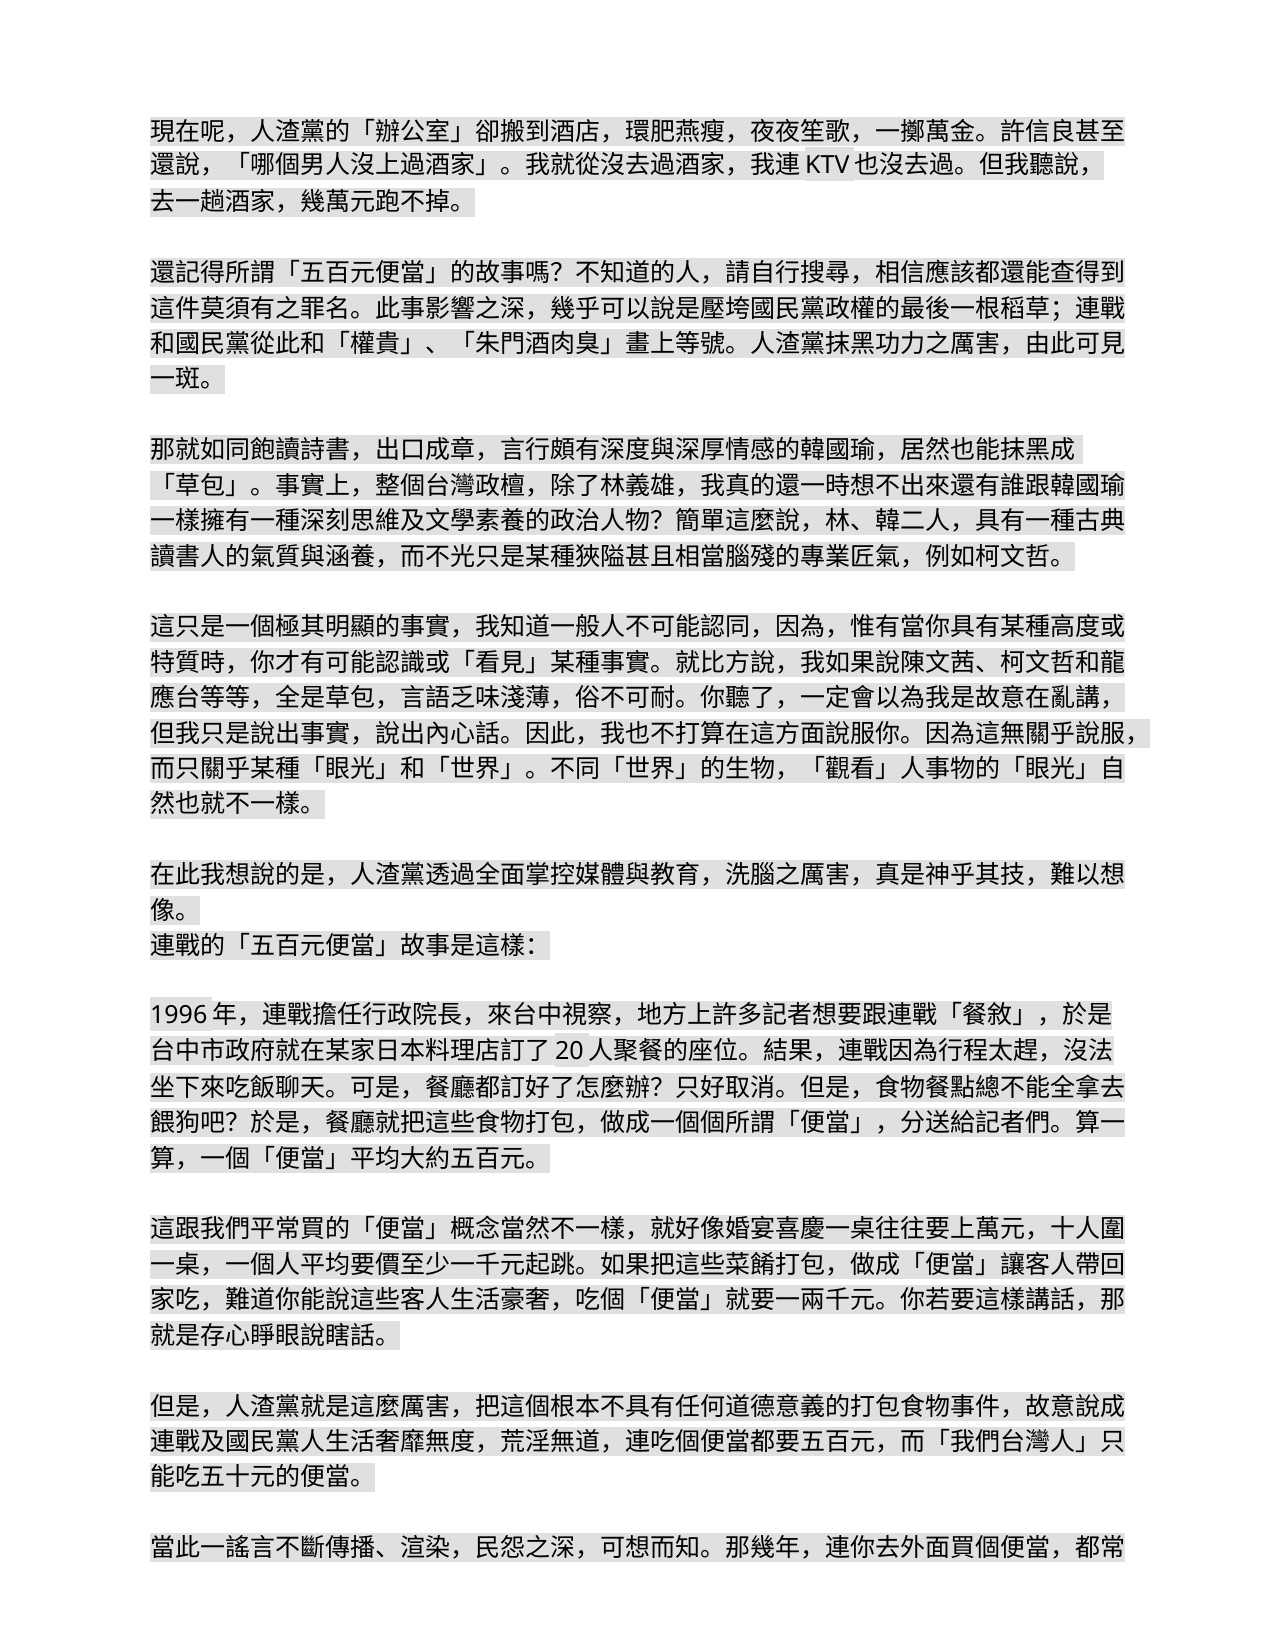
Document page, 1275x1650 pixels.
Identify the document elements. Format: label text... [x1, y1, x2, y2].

text 狗官出巡幾時休？ 陳真 2020. 10. 08. 過去黨外經常批評國民黨是權貴，總是說「我們一般人」風吹雨打艱苦過日子，騎機車，穿雨衣，吃路邊攤，而國民黨人卻個個威風八面，衣香鬢影，油頭粉面。 這是事實，但是，人渣黨搶到權力之後，卻比當年國民黨還更誇張百倍。 蔣經國時代，哪個政治人物敢大吃大喝？只能眾人合吃四菜一湯的梅花餐，吃不完還得打包，不能有一絲浪費；家裏甚至連冷氣都不敢吹，只能搖扇子，吹電扇。 現在呢，人渣黨的「辦公室」卻搬到酒店，環肥燕瘦，夜夜笙歌，一擲萬金。許信良甚至還說，「哪個男人沒上過酒家」。我就從沒去過酒家，我連KTV也沒去過。但我聽說，去一趟酒家，幾萬元跑不掉。 還記得所謂「五百元便當」的故事嗎？不知道的人，請自行搜尋，相信應該都還能查得到這件莫須有之罪名。此事影響之深，幾乎可以說是壓垮國民黨政權的最後一根稻草；連戰和國民黨從此和「權貴」、「朱門酒肉臭」畫上等號。人渣黨抹黑功力之厲害，由此可見一斑。 那就如同飽讀詩書，出口成章，言行頗有深度與深厚情感的韓國瑜，居然也能抹黑成 「草包」。事實上，整個台灣政檀，除了林義雄，我真的還一時想不出來還有誰跟韓國瑜一樣擁有一種深刻思維及文學素養的政治人物？簡單這麼說，林、韓二人，具有一種古典讀書人的氣質與涵養，而不光只是某種狹隘甚且相當腦殘的專業匠氣，例如柯文哲。 這只是一個極其明顯的事實，我知道一般人不可能認同，因為，惟有當你具有某種高度或特質時，你才有可能認識或「看見」某種事實。就比方說，我如果說陳文茜、柯文哲和龍應台等等，全是草包，言語乏味淺薄，俗不可耐。你聽了，一定會以為我是故意在亂講，但我只是說出事實，說出內心話。因此，我也不打算在這方面說服你。因為這無關乎說服，而只關乎某種「眼光」和「世界」。不同「世界」的生物，「觀看」人事物的「眼光」自然也就不一樣。 在此我想說的是，人渣黨透過全面掌控媒體與教育，洗腦之厲害，真是神乎其技，難以想像。 連戰的「五百元便當」故事是這樣： 1996年，連戰擔任行政院長，來台中視察，地方上許多記者想要跟連戰「餐敘」，於是台中市政府就在某家日本料理店訂了20人聚餐的座位。結果，連戰因為行程太趕，沒法坐下來吃飯聊天。可是，餐廳都訂好了怎麼辦？只好取消。但是，食物餐點總不能全拿去餵狗吧？於是，餐廳就把這些食物打包，做成一個個所謂「便當」，分送給記者們。算一算，一個「便當」平均大約五百元。 這跟我們平常買的「便當」概念當然不一樣，就好像婚宴喜慶一桌往往要上萬元，十人圍一桌，一個人平均要價至少一千元起跳。如果把這些菜餚打包，做成「便當」讓客人帶回家吃，難道你能說這些客人生活豪奢，吃個「便當」就要一兩千元。你若要這樣講話，那就是存心睜眼說瞎話。 但是，人渣黨就是這麼厲害，把這個根本不具有任何道德意義的打包食物事件，故意說成連戰及國民黨人生活奢靡無度，荒淫無道，連吃個便當都要五百元，而「我們台灣人」只能吃五十元的便當。 當此一謠言不斷傳播、渲染，民怨之深，可想而知。那幾年，連你去外面買個便當，都常能聽到民眾對連戰與國民黨的「五百元便當」酸言酸語。這個謠言，透過口耳相傳與綠媒傳播，就像滾雪球那樣四處擴散，人人聞之無不咬牙切齒。 當時，除了「五百元便當」造謠事件之外，人渣黨還成功炒作了一個抹黑事件，那就是交通管制，苦主一樣是連戰。 話說有一天，據說連戰又出來視察。當時台北市因為拆除中華商場及車站改建以及蓋捷運等等，交通處於黑暗期。我那時候在台北馬偕醫院工作，出入真的非常困難，到處施工，塵土飛揚。人渣黨於是在各種場合散播一個說法，提到說，連戰某天呆呆爽爽地坐在黑頭轎車裏視察交通，一路順暢，連戰很開心，於是就說「台北市交通還不錯啊」。 人渣黨告訴大家說，鄉親啊！你們看！這些政治權貴竟然說交通還不錯，因為警察會幫他開道，讓連戰的座車一路全是綠燈。 這項炒作，再加上「五百元便當事件」，成功地把連戰和國民黨人定位為奢靡「權貴」，不但權貴，而且還腦殘兼智障，說他們「完全不知民間疾苦」，宛如「何不食肉糜」的晉惠帝。很多黨外支持者甚至以為連戰不識幾個大字，是個草包，是個只會吃喝拉撒的智障紈絝子弟。 說起交通管制，事實上也是黨外當年攻擊國民黨的一項利器。憑心而論，在蔣家時期，我根本沒遇過什麼交通管制，蔣經國和蔣介石都喜歡表演「親民」戲碼，不會管制交通。特別是蔣經國，向來衣著簡單，經常無預警地出現在路邊攤或菜市場或育幼院或工廠，對一般市井小民噓寒問暖，抱小孩，親小孩，非常得民心。 黑金老賊李登輝上台後，才開始有大量交通管制。民進黨當時也經常攻擊這一點，說國民黨「遠離人民」，連出門都要管制交通，非常封建與可惡云云。 但依我的生活經驗，過去幾年來，人渣黨上台後，我光是一個月內遇到過的「大官出巡」交通管制，肯定超過過去幾十年之總和。而且，管制程度往往極度誇張而荒唐。 比方說前一陣子，大約幾星期前，我從靠近高雄三多路的圖書館總圖離開，開車回到左營，一路上看到上百個員警和便衣特務以及數十輛警車，遍佈每一個路口，滴水不漏，非常荒唐。那不是交通管制，那叫做戒嚴。 這些狗官，每次出門就好像很怕有人會對他不利還是什麼封建心態作祟，非常非常非常喜歡管制交通，以示威嚴，以示大權在握，高高在上。 今天早上，我載學姊去左營火車站搭火車。到達車站之後，警察居然不准我們停車，不准學姊下車。但我還是照樣停車在路邊，照樣打開車門讓學姐去趕火車。警察馬上跑過來GGYY。 它媽的，我氣不過，馬上就打電話去高雄市警察局局長室，後來電話被轉到什麼督察室。我跟對方說，天底下哪有人管制交通管制到這種地步，居然不准民眾在火車站前下車去搭火車！ 電話中，對方一直辯解說，因為今天早上有「勤務」，必須交通管制。我說，要交通管制可以啊，但哪有人不准民眾下車去搭火車的道理？ 雞同鴨講了老半天，後來對方說，可能是因為我們抵達車站時，剛好「勤務的時間點」也到了。我聽不太懂，意思似乎是說，剛好狗官所搭乘的火車或高鐵也恰好快要抵達車站，所以才臨時不准我們下車去趕火車，必須先讓狗官安全離開管制現場之後，我們才可以進去車站。我聽了真是很無言。 我跟對方說，我並不是要為難現場基層警察，雖然他們的態度確實很差。但是，重點是，哪有人管制管到這種程度的？現在是怎樣？皇帝駕到嗎？還是女皇出巡？方圓幾公里內統統不准「百姓」靠近？連趕火車都絕對禁止，必須等狗官離開車站幾公里後，然後大家才可以進入車站？這樣還趕得及上班上學嗎？ 它媽的，講起這些人渣狗官我就一肚子氣，動不動就管制交通，作威作福到極點。過去說這是封建、擾民，現在自己掌權了，卻把眾人的馬路當成自家道路，動不動就管制、封鎖。 綠營有位忽藍忽綠、忽統忽獨、忽左忽右的「國師」，叫做陳芳明。幾年前，蔡啥小當選所謂總統之後，他寫了一篇文章，叫做「不一樣的總統府」，很「感性」地說，每當他在夜雨之中經過總統府，心中總是很感慨，執政者距離人民居然那麼遙遠。不過，現在民主終於來了，終於不用再看到拒馬和鐵絲網了，在上位者終於要走入人民了。他說： 「在這次(2016年的總統)選舉之後，一切都不一樣了，這就是台灣民主的偉大，一個不一樣的新時代於焉誕生！夜雨中的總統府，在不久的將來，將以全新的面貌出現。.....以前那種警棍和水柱的年代，就讓它過去吧。」 結果呢？結果是誕生一個什麼樣的「偉大民主」？誕生一個什麼樣的「新時代」？人渣黨不但使用拒馬等鎮暴工具的頻率恐怕打破世界記錄，並且往往瘋狂擴大管制範圍，而且還在每個拒馬上面掛滿過去抗爭前所未見的鋒利刀片。 [150, 75, 1125, 1562]
